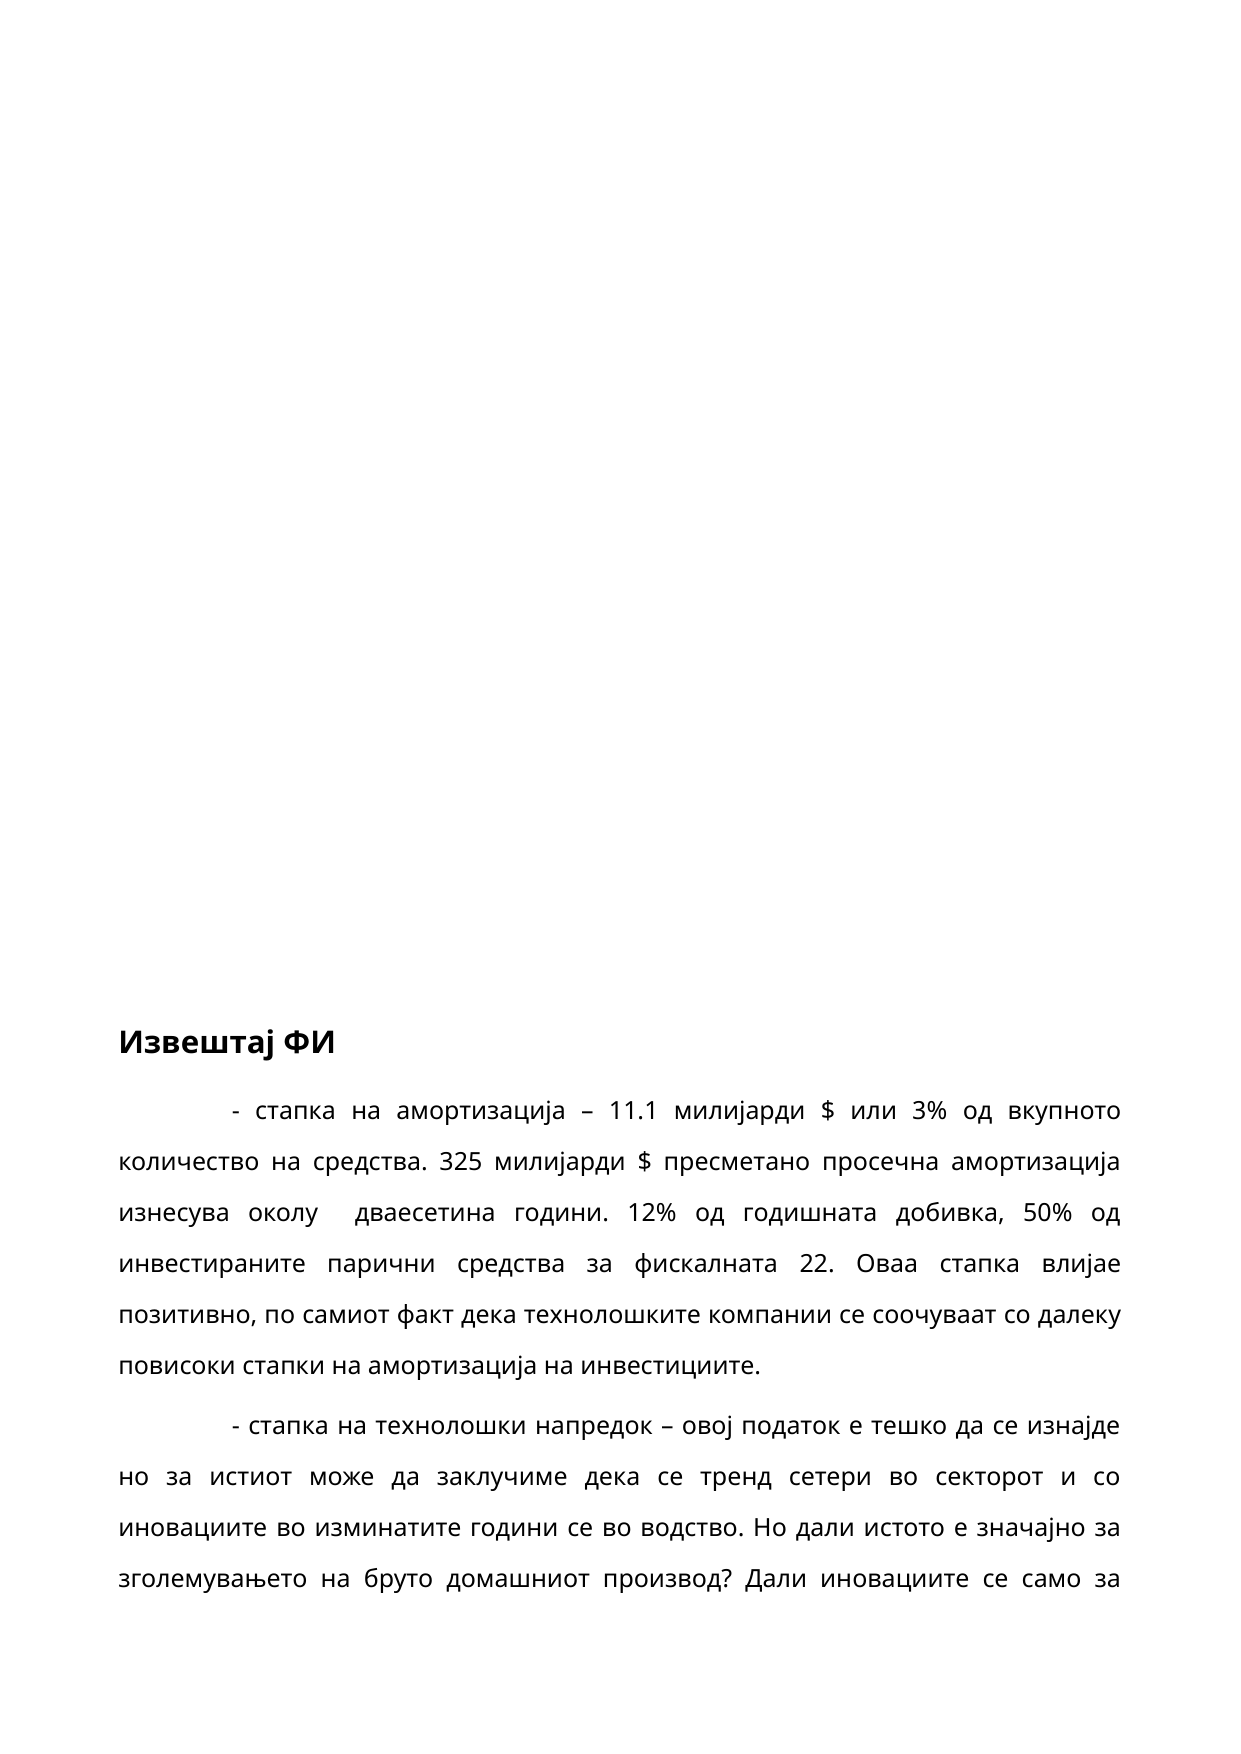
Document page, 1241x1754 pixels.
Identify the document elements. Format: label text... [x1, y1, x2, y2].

text Извештај ФИ [118, 1020, 1122, 1062]
text - стапка на технолошки напредок – овој податок е тешко да се изнајде но за истиот може да заклучиме дека се тренд сетери во секторот и со иновациите во изминатите години се во водство. Но дали истото е значајно за зголемувањето на бруто домашниот производ? Дали иновациите се само за [118, 1408, 1122, 1595]
text - стапка на амортизација – 11.1 милијарди $ или 3% од вкупното количество на средства. 325 милијарди $ пресметано просечна амортизација изнесува околу дваесетина години. 12% од годишната добивка, 50% од инвестираните парични средства за фискалната 22. Оваа стапка влијае позитивно, по самиот факт дека технолошките компании се соочуваат со далеку повисоки стапки на амортизација на инвестициите. [118, 1093, 1122, 1382]
